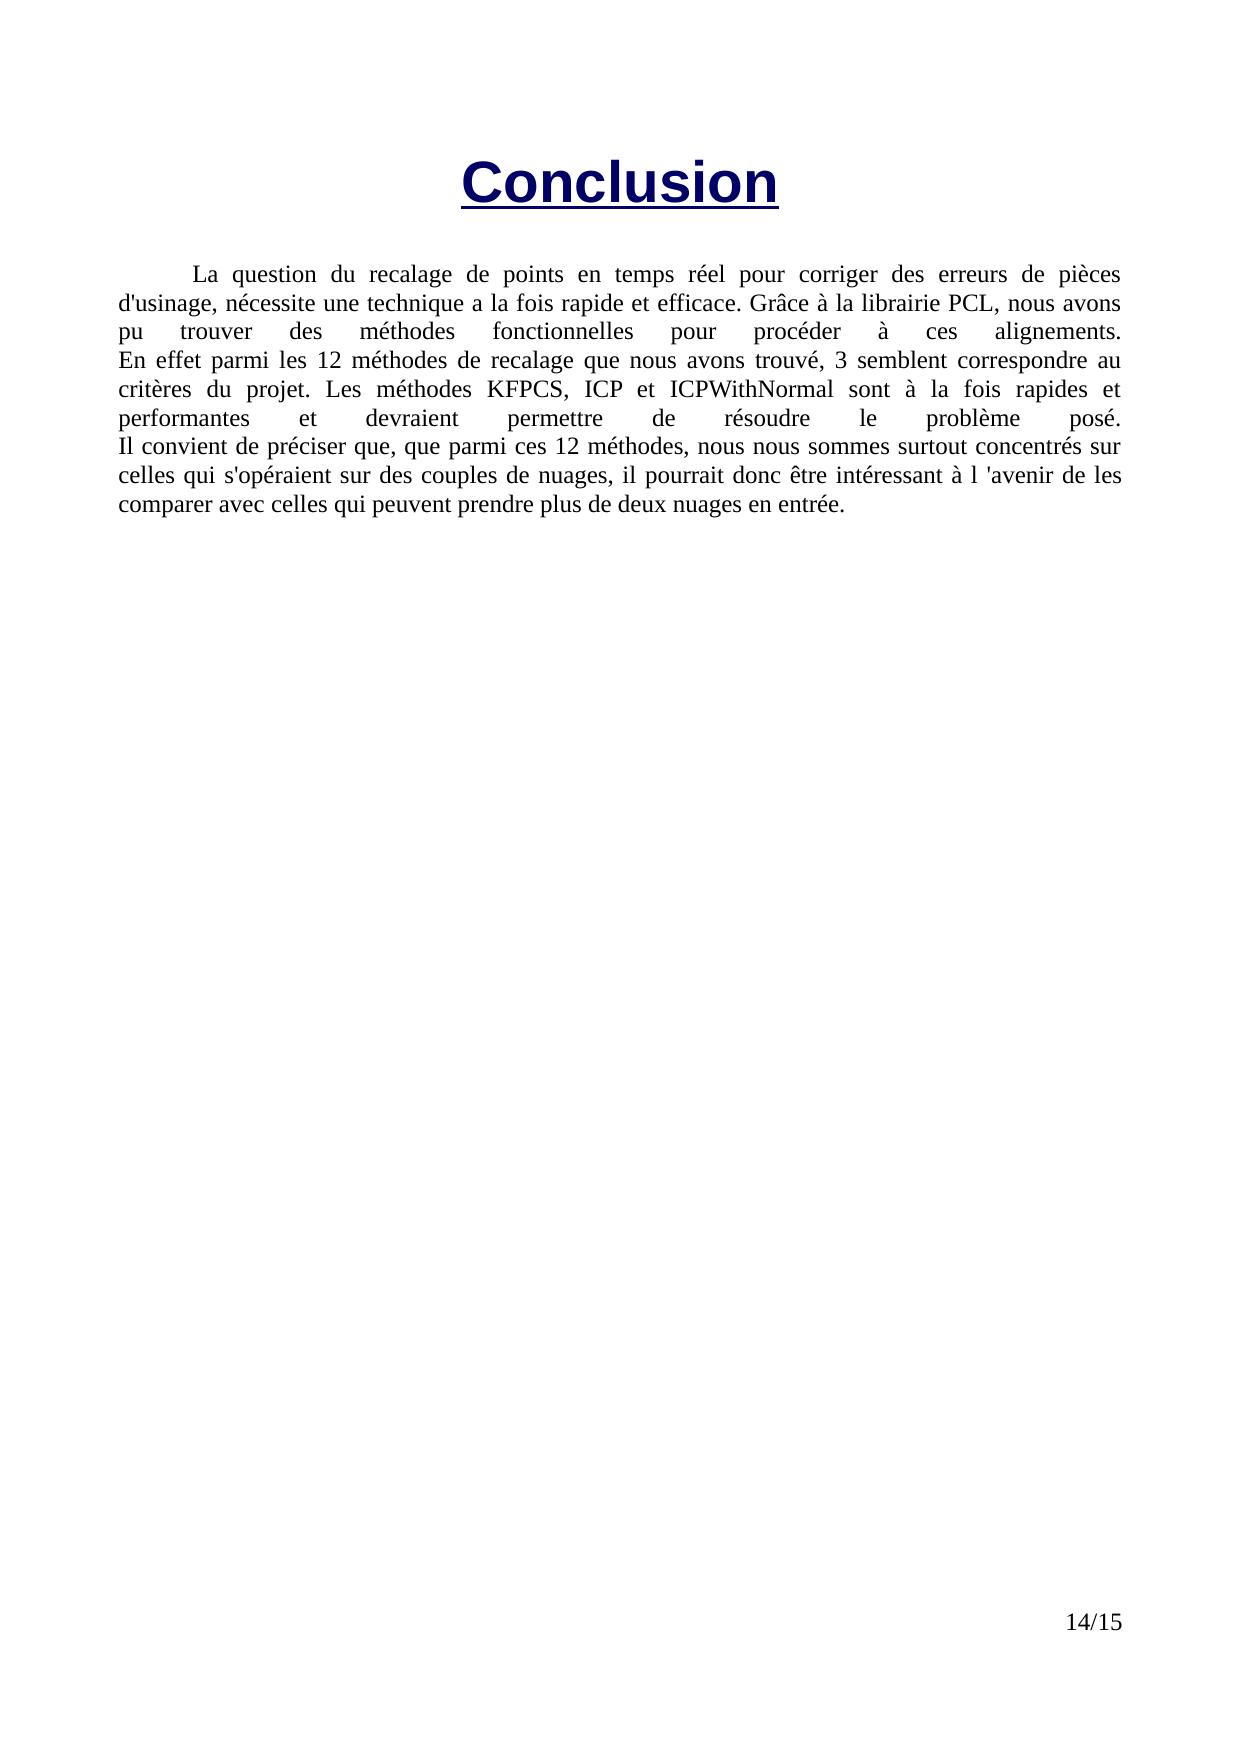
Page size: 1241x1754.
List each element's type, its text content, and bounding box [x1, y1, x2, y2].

text La question du recalage de points en temps réel pour corriger des erreurs de pièces d'usinage, nécessite une technique a la fois rapide et efficace. Grâce à la librairie PCL, nous avons pu trouver des méthodes fonctionnelles pour procéder à ces alignements. En effet parmi les 12 méthodes de recalage que nous avons trouvé, 3 semblent correspondre au critères du projet. Les méthodes KFPCS, ICP et ICPWithNormal sont à la fois rapides et performantes et devraient permettre de résoudre le problème posé. Il convient de préciser que, que parmi ces 12 méthodes, nous nous sommes surtout concentrés sur celles qui s'opéraient sur des couples de nuages, il pourrait donc être intéressant à l 'avenir de les comparer avec celles qui peuvent prendre plus de deux nuages en entrée. [118, 259, 1122, 518]
subtitle Conclusion [118, 148, 1122, 215]
